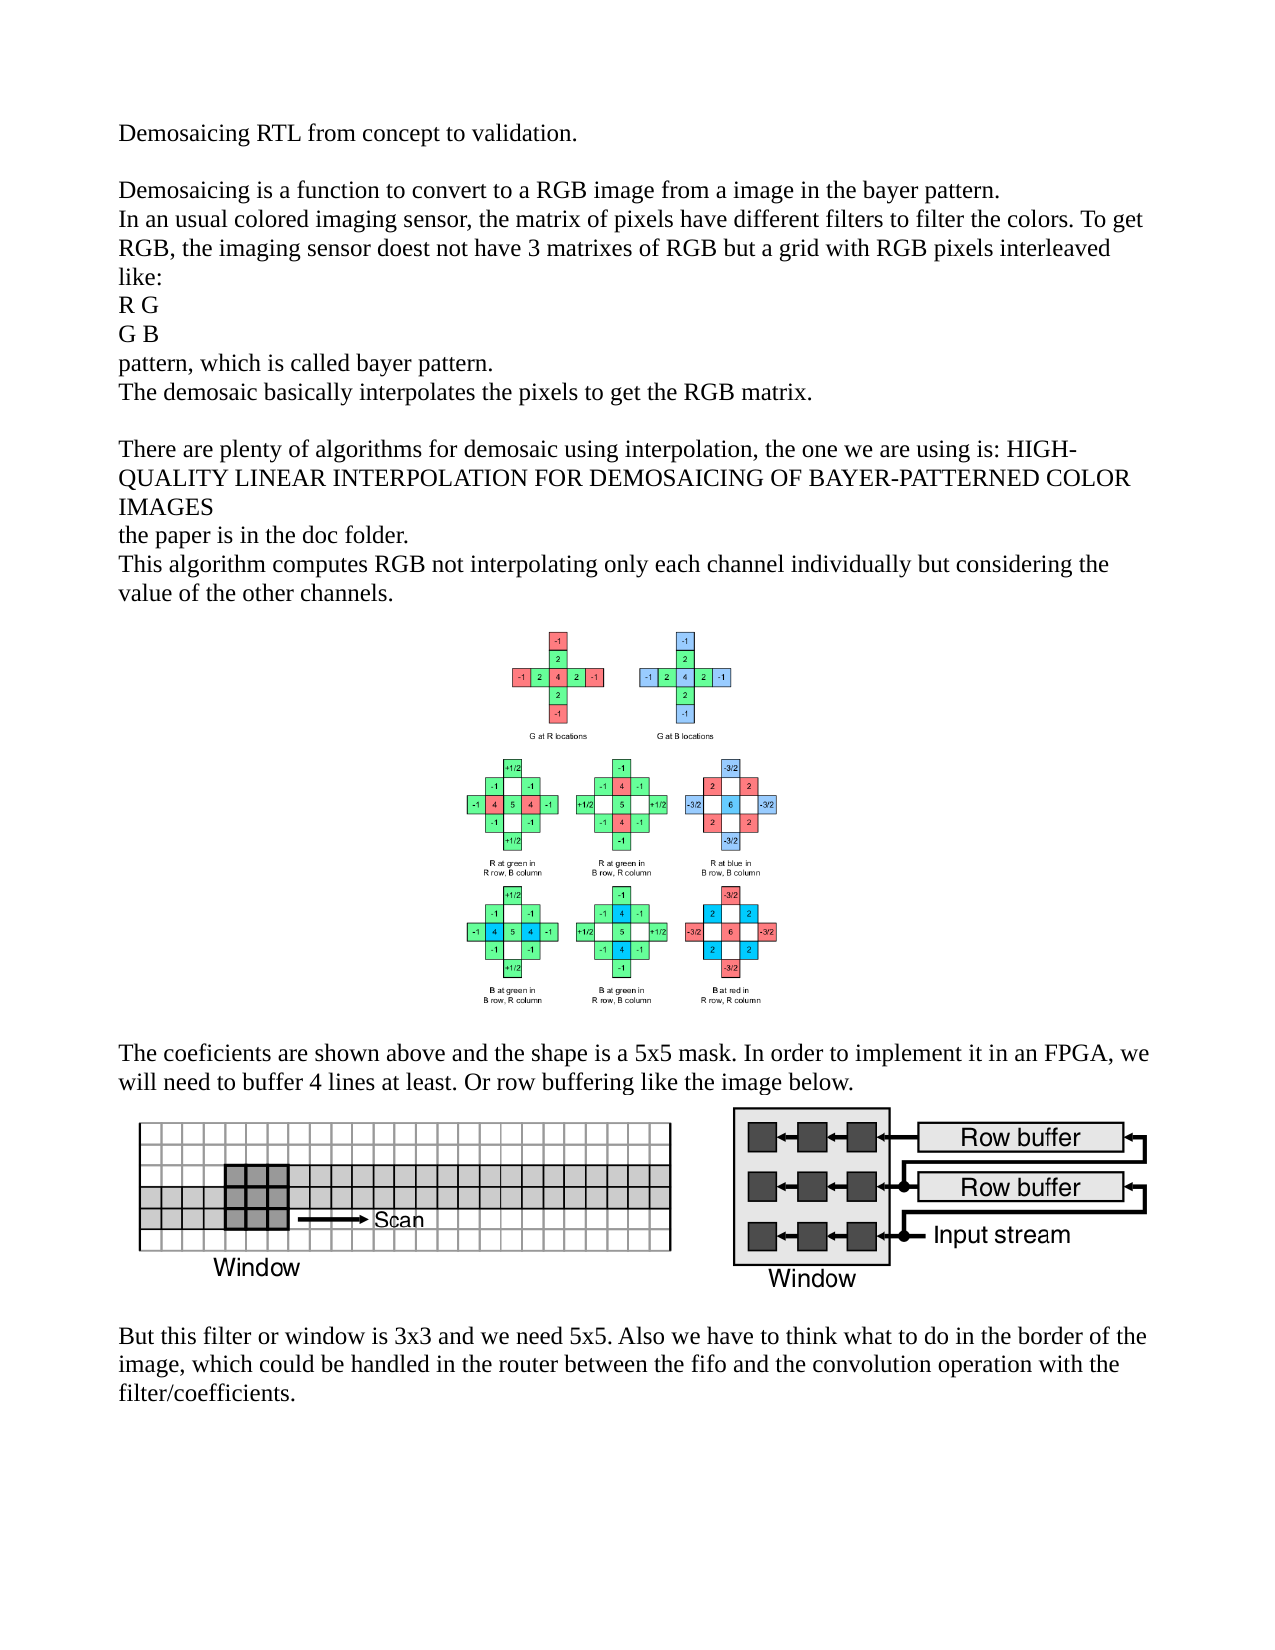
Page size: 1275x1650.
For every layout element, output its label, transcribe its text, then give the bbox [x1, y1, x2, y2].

text G B [118, 319, 1157, 348]
text Demosaicing RTL from concept to validation. [118, 118, 1157, 147]
picture [118, 1095, 1157, 1292]
text the paper is in the doc folder. [118, 521, 1157, 549]
picture [458, 621, 788, 1010]
text In an usual colored imaging sensor, the matrix of pixels have different filters to filter the colors. To get RGB, the imaging sensor doest not have 3 matrixes of RGB but a grid with RGB pixels interleaved like: [118, 204, 1157, 291]
text This algorithm computes RGB not interpolating only each channel individually but considering the value of the other channels. [118, 549, 1157, 607]
text pattern, which is called bayer pattern. [118, 348, 1157, 377]
text R G [118, 291, 1157, 319]
text But this filter or window is 3x3 and we need 5x5. Also we have to think what to do in the border of the image, which could be handled in the router between the fifo and the convolution operation with the filter/coefficients. [118, 1321, 1157, 1407]
text The demosaic basically interpolates the pixels to get the RGB matrix. [118, 377, 1157, 406]
text Demosaicing is a function to convert to a RGB image from a image in the bayer pattern. [118, 176, 1157, 204]
text The coeficients are shown above and the shape is a 5x5 mask. In order to implement it in an FPGA, we will need to buffer 4 lines at least. Or row buffering like the image below. [118, 1038, 1157, 1095]
text There are plenty of algorithms for demosaic using interpolation, the one we are using is: HIGH-QUALITY LINEAR INTERPOLATION FOR DEMOSAICING OF BAYER-PATTERNED COLOR IMAGES [118, 434, 1157, 521]
